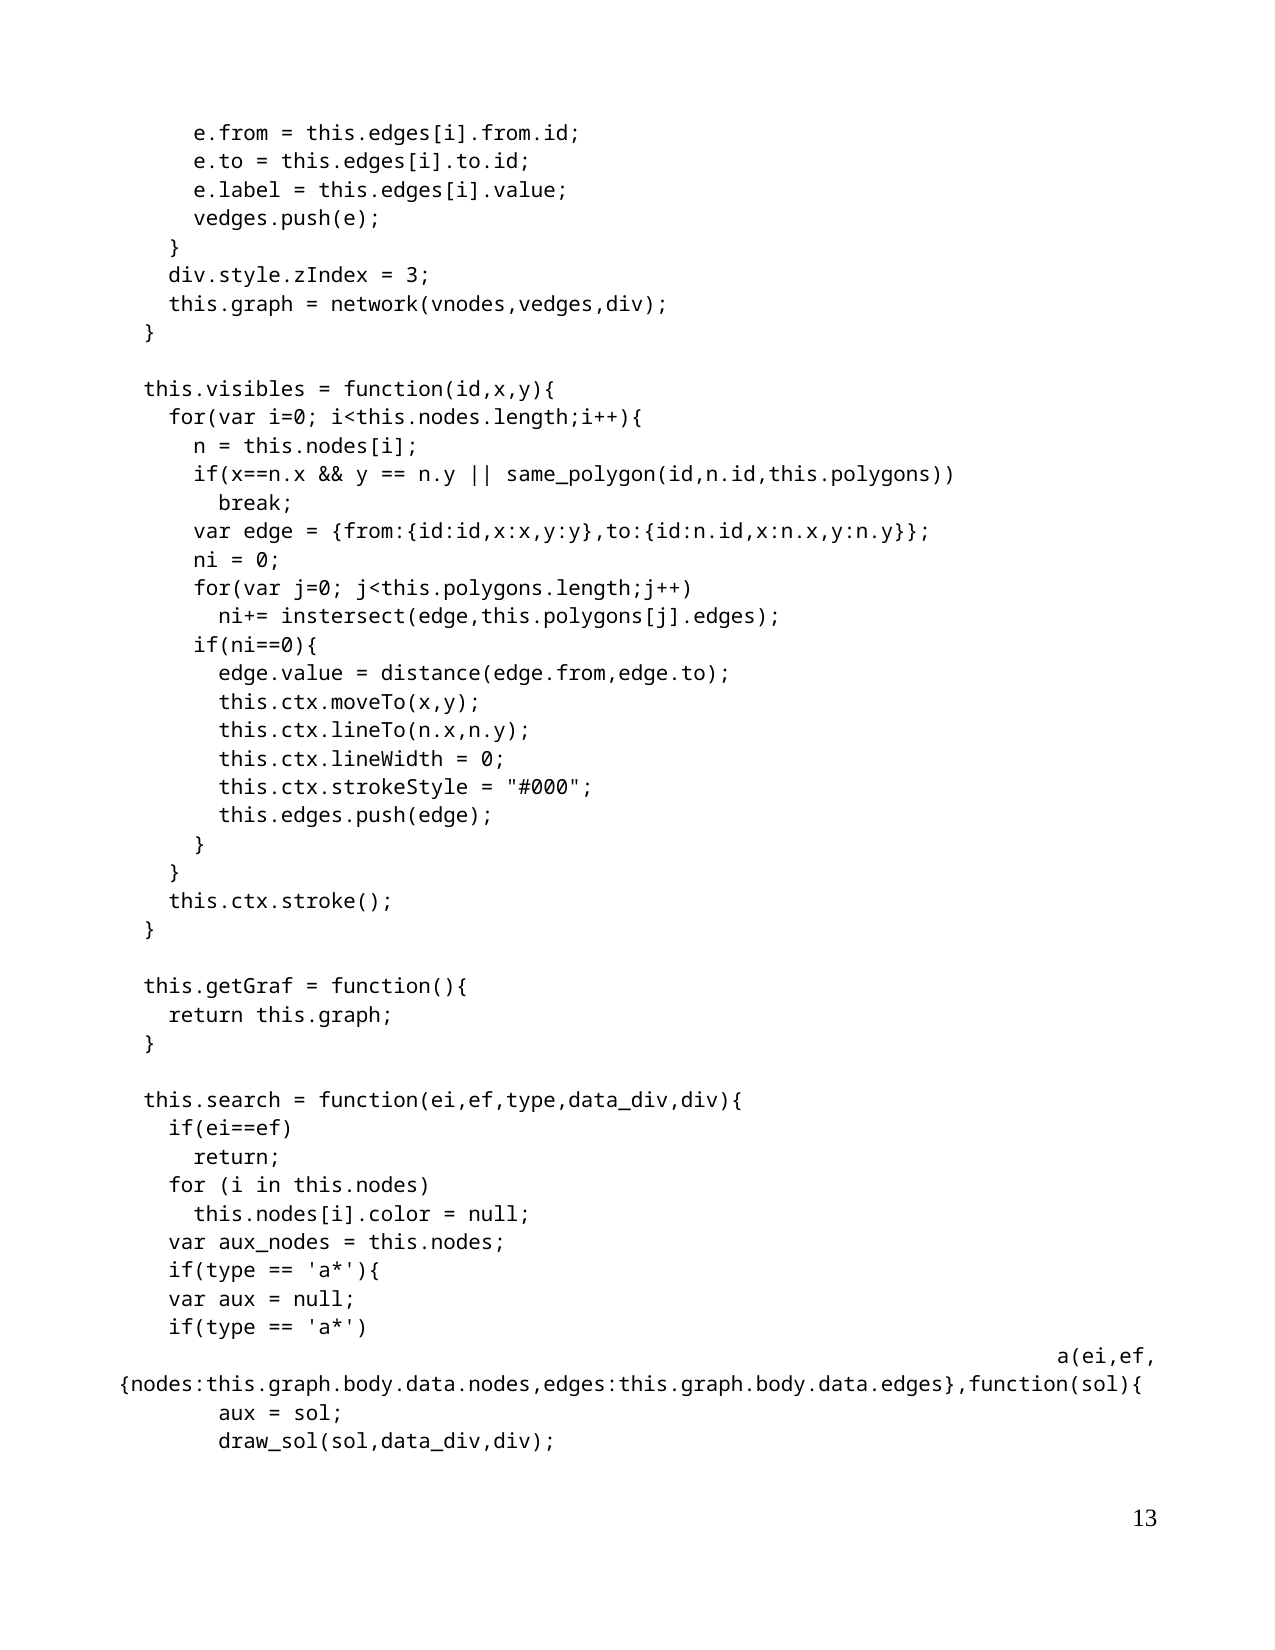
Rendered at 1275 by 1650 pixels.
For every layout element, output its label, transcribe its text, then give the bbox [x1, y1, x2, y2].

text } [118, 829, 1157, 857]
text for (i in this.nodes) [118, 1170, 1157, 1199]
text return; [118, 1142, 1157, 1170]
text e.label = this.edges[i].value; [118, 175, 1157, 203]
text if(ei==ef) [118, 1113, 1157, 1142]
text var aux = null; [118, 1284, 1157, 1312]
text aux = sol; [118, 1398, 1157, 1426]
text if(x==n.x && y == n.y || same_polygon(id,n.id,this.polygons)) [118, 459, 1157, 488]
text a(ei,ef,{nodes:this.graph.body.data.nodes,edges:this.graph.body.data.edges},function(sol){ [118, 1341, 1157, 1398]
text if(ni==0){ [118, 630, 1157, 658]
text this.ctx.strokeStyle = "#000"; [118, 772, 1157, 801]
text this.visibles = function(id,x,y){ [118, 374, 1157, 402]
text edge.value = distance(edge.from,edge.to); [118, 658, 1157, 687]
text for(var i=0; i<this.nodes.length;i++){ [118, 402, 1157, 431]
text } [118, 317, 1157, 346]
text this.graph = network(vnodes,vedges,div); [118, 289, 1157, 317]
text this.ctx.stroke(); [118, 886, 1157, 914]
text this.nodes[i].color = null; [118, 1199, 1157, 1227]
text this.getGraf = function(){ [118, 971, 1157, 1000]
text ni = 0; [118, 545, 1157, 573]
text var aux_nodes = this.nodes; [118, 1227, 1157, 1256]
text this.search = function(ei,ef,type,data_div,div){ [118, 1085, 1157, 1113]
text if(type == 'a*'){ [118, 1256, 1157, 1284]
text if(type == 'a*') [118, 1312, 1157, 1341]
text break; [118, 488, 1157, 516]
text } [118, 914, 1157, 943]
text vedges.push(e); [118, 203, 1157, 232]
text var edge = {from:{id:id,x:x,y:y},to:{id:n.id,x:n.x,y:n.y}}; [118, 516, 1157, 545]
text this.ctx.lineWidth = 0; [118, 744, 1157, 772]
text for(var j=0; j<this.polygons.length;j++) [118, 573, 1157, 602]
text e.from = this.edges[i].from.id; [118, 118, 1157, 147]
text return this.graph; [118, 1000, 1157, 1028]
text ni+= instersect(edge,this.polygons[j].edges); [118, 602, 1157, 630]
text } [118, 232, 1157, 260]
text div.style.zIndex = 3; [118, 260, 1157, 289]
text this.ctx.lineTo(n.x,n.y); [118, 715, 1157, 744]
text } [118, 1028, 1157, 1057]
text } [118, 857, 1157, 886]
text this.ctx.moveTo(x,y); [118, 687, 1157, 715]
text draw_sol(sol,data_div,div); [118, 1426, 1157, 1455]
text this.edges.push(edge); [118, 801, 1157, 829]
text n = this.nodes[i]; [118, 431, 1157, 459]
text e.to = this.edges[i].to.id; [118, 147, 1157, 175]
